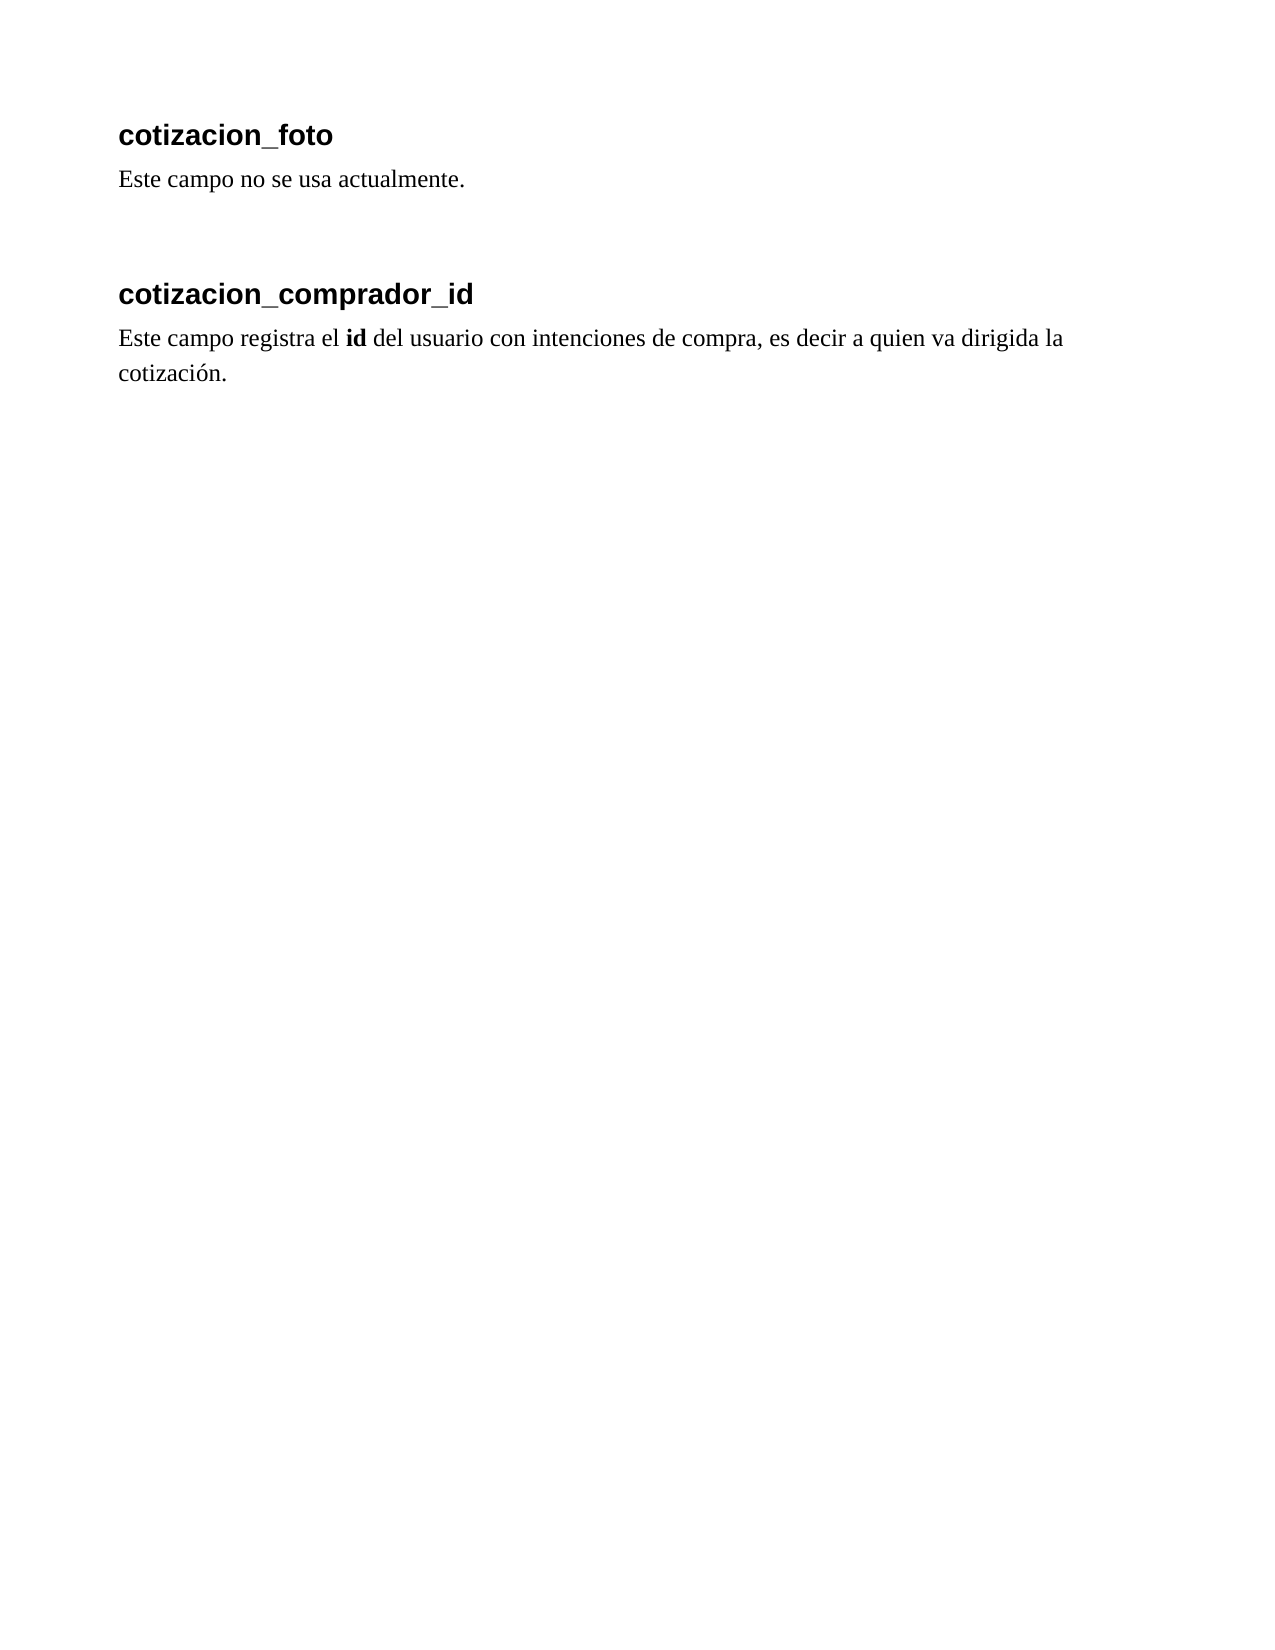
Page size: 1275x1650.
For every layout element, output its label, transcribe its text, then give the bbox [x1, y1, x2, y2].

subtitle cotizacion_foto [118, 118, 1157, 152]
text Este campo registra el id del usuario con intenciones de compra, es decir a quien va dirigida la cotización. [118, 323, 1157, 387]
subtitle cotizacion_comprador_id [118, 277, 1157, 311]
text Este campo no se usa actualmente. [118, 164, 1157, 193]
